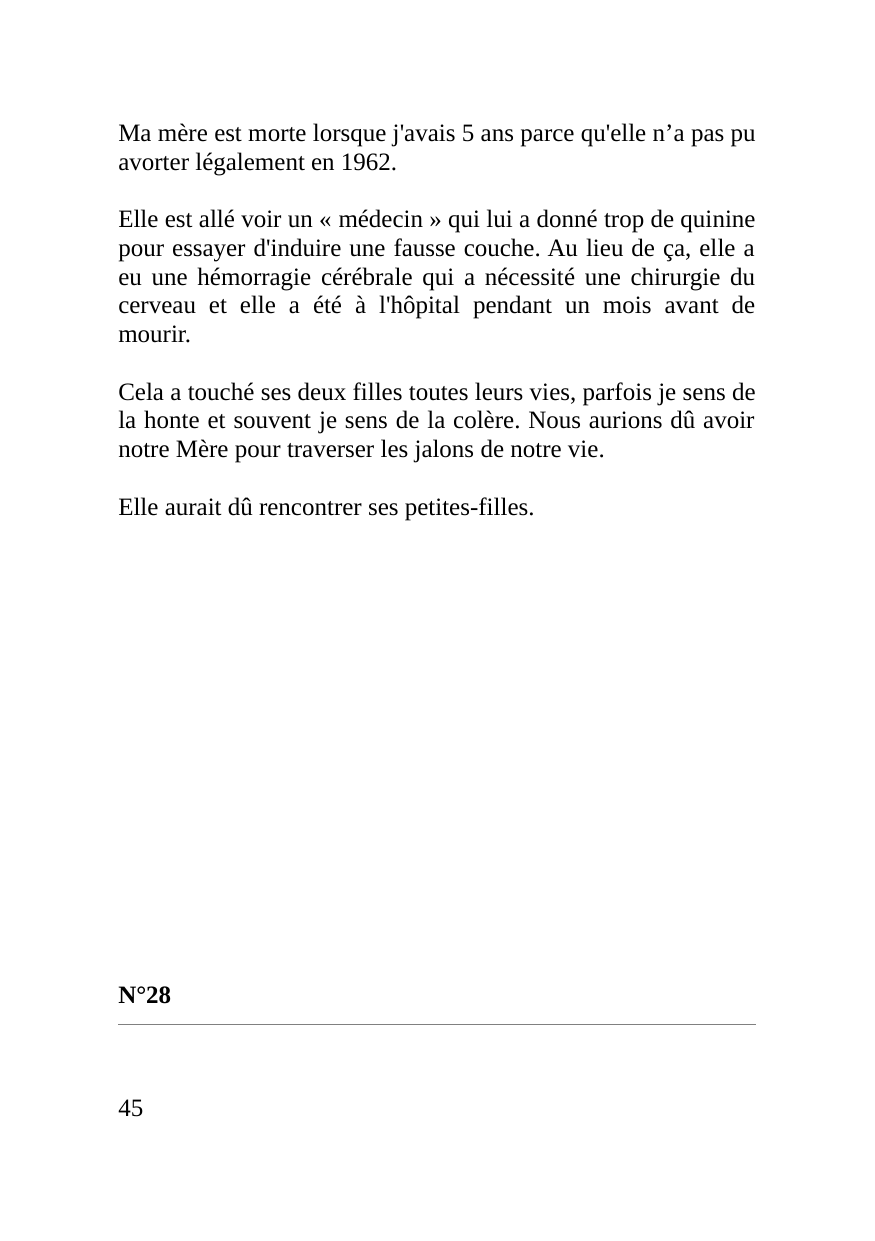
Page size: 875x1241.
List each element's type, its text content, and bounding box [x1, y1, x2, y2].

text Cela a touché ses deux filles toutes leurs vies, parfois je sens de la honte et souvent je sens de la colère. Nous aurions dû avoir notre Mère pour traverser les jalons de notre vie. [118, 377, 756, 463]
text Ma mère est morte lorsque j'avais 5 ans parce qu'elle n’a pas pu avorter légalement en 1962. [118, 118, 756, 176]
text Elle est allé voir un « médecin » qui lui a donné trop de quinine pour essayer d'induire une fausse couche. Au lieu de ça, elle a eu une hémorragie cérébrale qui a nécessité une chirurgie du cerveau et elle a été à l'hôpital pendant un mois avant de mourir. [118, 204, 756, 348]
text N°28 [118, 981, 756, 1009]
text Elle aurait dû rencontrer ses petites-filles. [118, 492, 756, 521]
